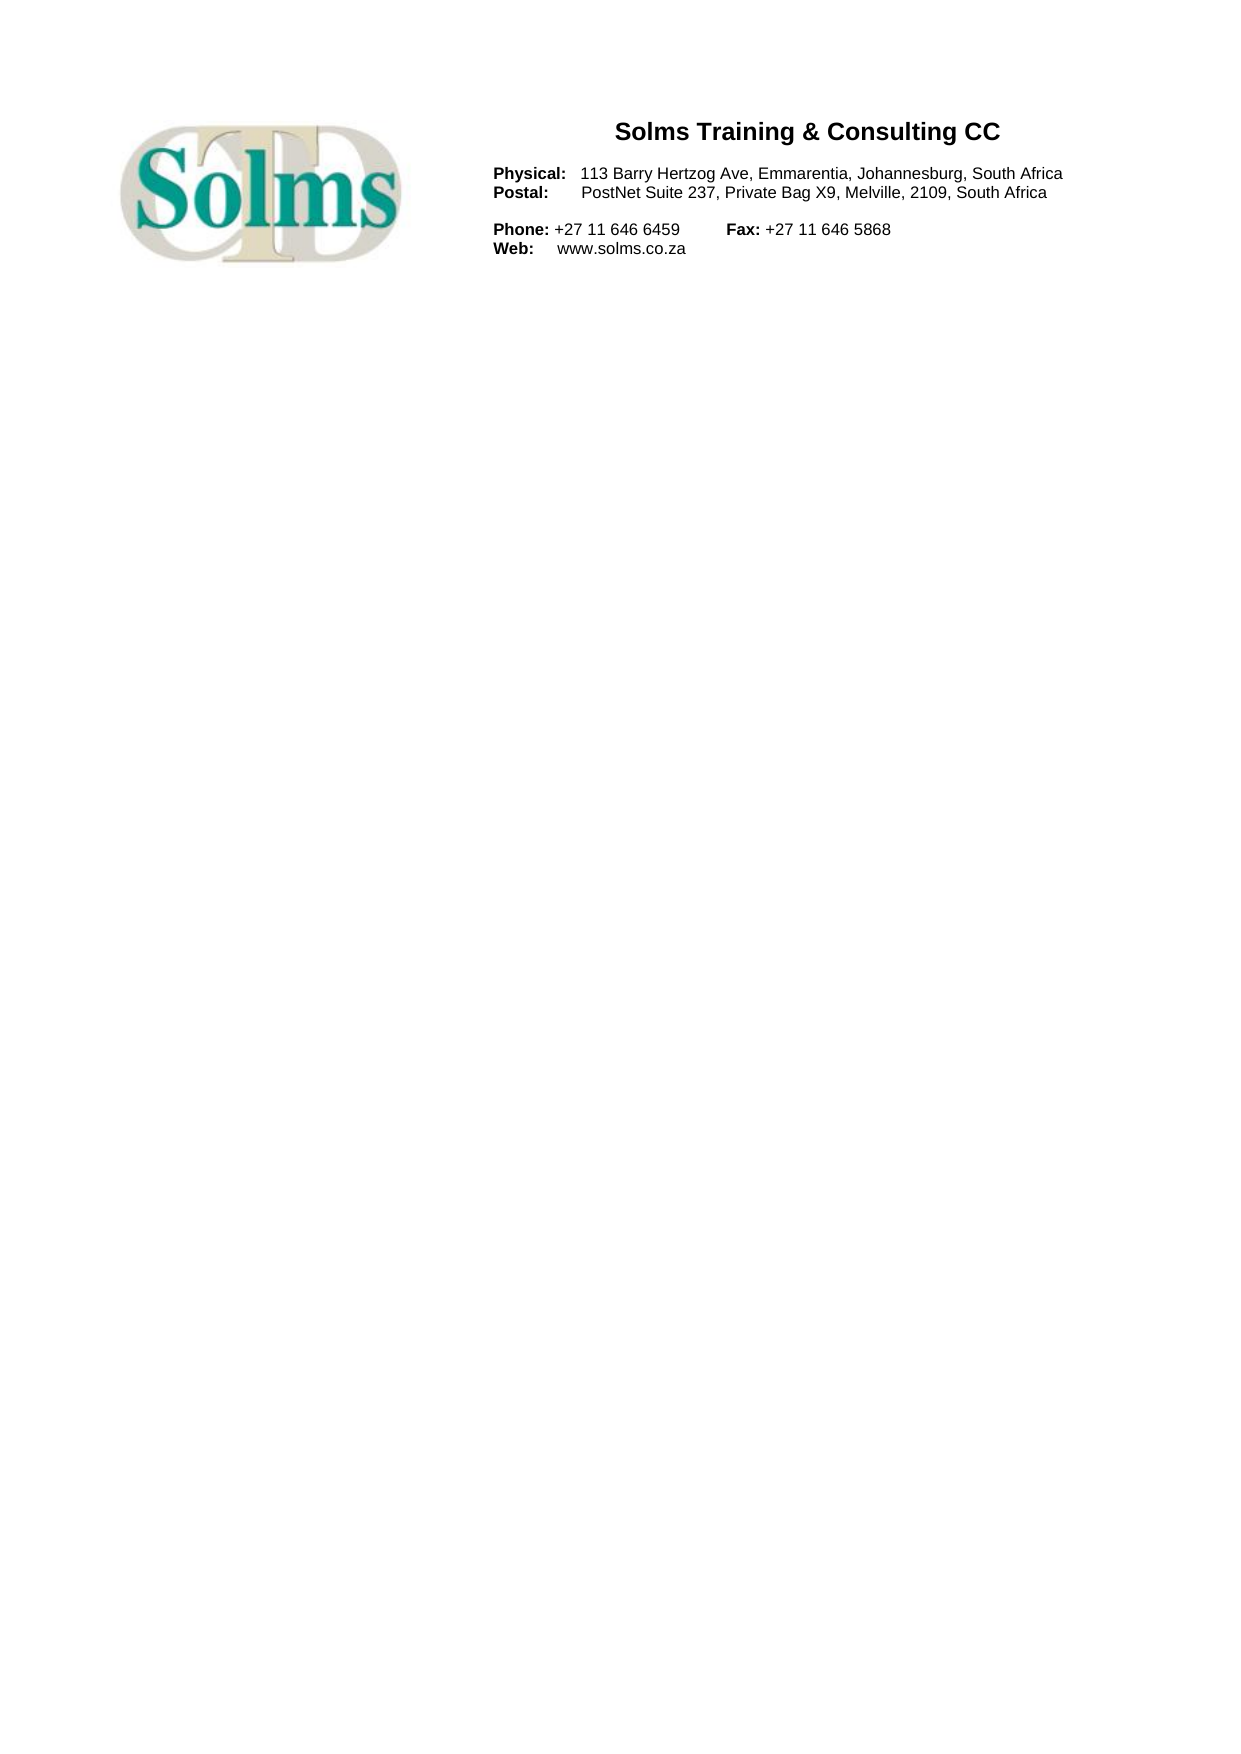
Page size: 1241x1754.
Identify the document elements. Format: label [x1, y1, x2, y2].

picture [110, 120, 412, 268]
